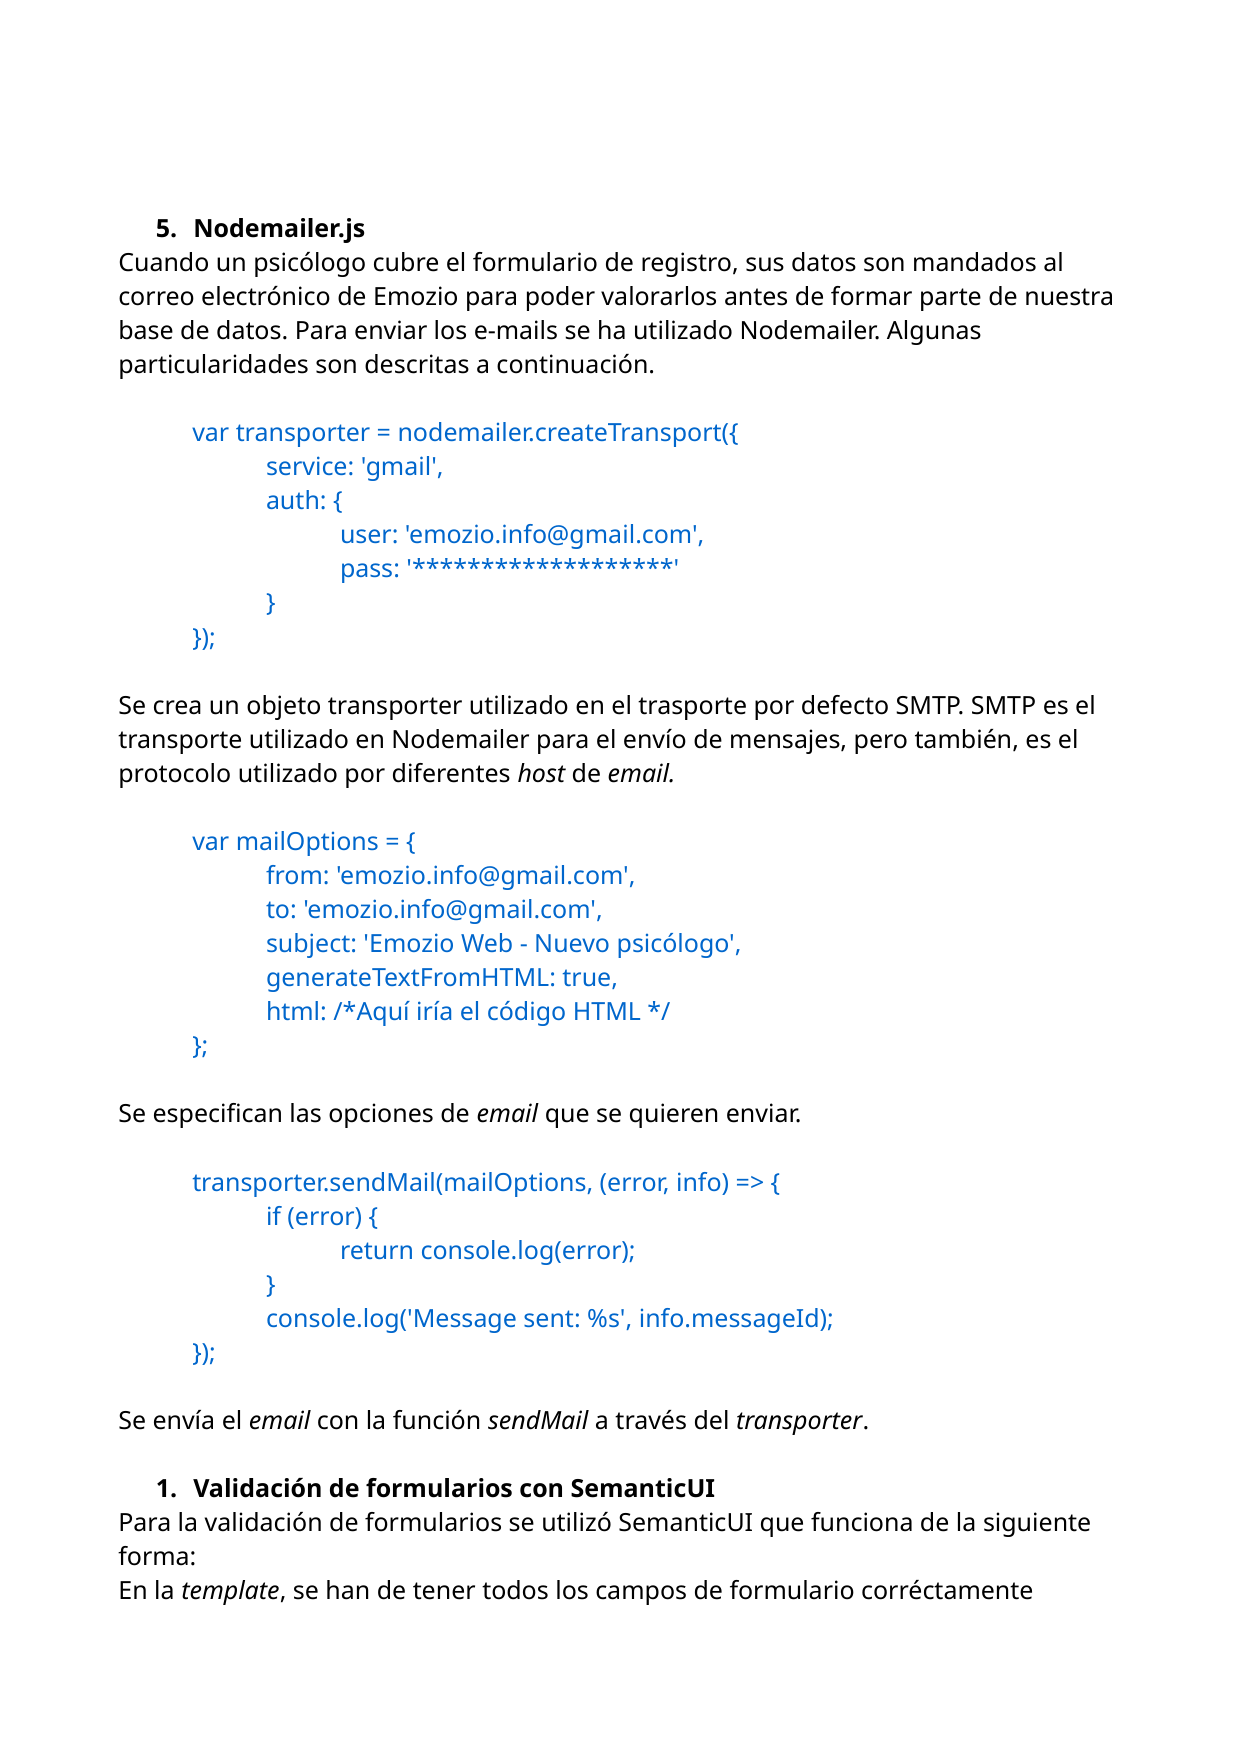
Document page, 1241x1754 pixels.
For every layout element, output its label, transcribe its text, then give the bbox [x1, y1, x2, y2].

text }); [118, 1334, 1122, 1368]
text console.log('Message sent: %s', info.messageId); [118, 1300, 1122, 1334]
text } [118, 585, 1122, 619]
text Se especifican las opciones de email que se quieren enviar. [118, 1096, 1122, 1130]
text transporter.sendMail(mailOptions, (error, info) => { [118, 1164, 1122, 1198]
text to: 'emozio.info@gmail.com', [118, 892, 1122, 926]
text var transporter = nodemailer.createTransport({ [118, 415, 1122, 449]
text auth: { [118, 483, 1122, 517]
text } [118, 1266, 1122, 1300]
text html: /*Aquí iría el código HTML */ [118, 994, 1122, 1028]
text service: 'gmail', [118, 449, 1122, 483]
list Validación de formularios con SemanticUI [156, 1471, 1122, 1505]
text user: 'emozio.info@gmail.com', [118, 517, 1122, 551]
text Cuando un psicólogo cubre el formulario de registro, sus datos son mandados al correo electrónico de Emozio para poder valorarlos antes de formar parte de nuestra base de datos. Para enviar los e-mails se ha utilizado Nodemailer. Algunas particularidades son descritas a continuación. [118, 244, 1122, 381]
text pass: '*******************' [118, 551, 1122, 585]
text generateTextFromHTML: true, [118, 960, 1122, 994]
text }; [118, 1028, 1122, 1062]
text En la template, se han de tener todos los campos de formulario corréctamente [118, 1573, 1122, 1607]
text Se envía el email con la función sendMail a través del transporter. [118, 1403, 1122, 1437]
list Nodemailer.js [156, 210, 1122, 244]
text }); [118, 619, 1122, 653]
text if (error) { [118, 1198, 1122, 1232]
text return console.log(error); [118, 1232, 1122, 1266]
text subject: 'Emozio Web - Nuevo psicólogo', [118, 926, 1122, 960]
text var mailOptions = { [118, 823, 1122, 858]
text Para la validación de formularios se utilizó SemanticUI que funciona de la siguiente forma: [118, 1505, 1122, 1573]
text from: 'emozio.info@gmail.com', [118, 858, 1122, 892]
text Se crea un objeto transporter utilizado en el trasporte por defecto SMTP. SMTP es el transporte utilizado en Nodemailer para el envío de mensajes, pero también, es el protocolo utilizado por diferentes host de email. [118, 687, 1122, 789]
